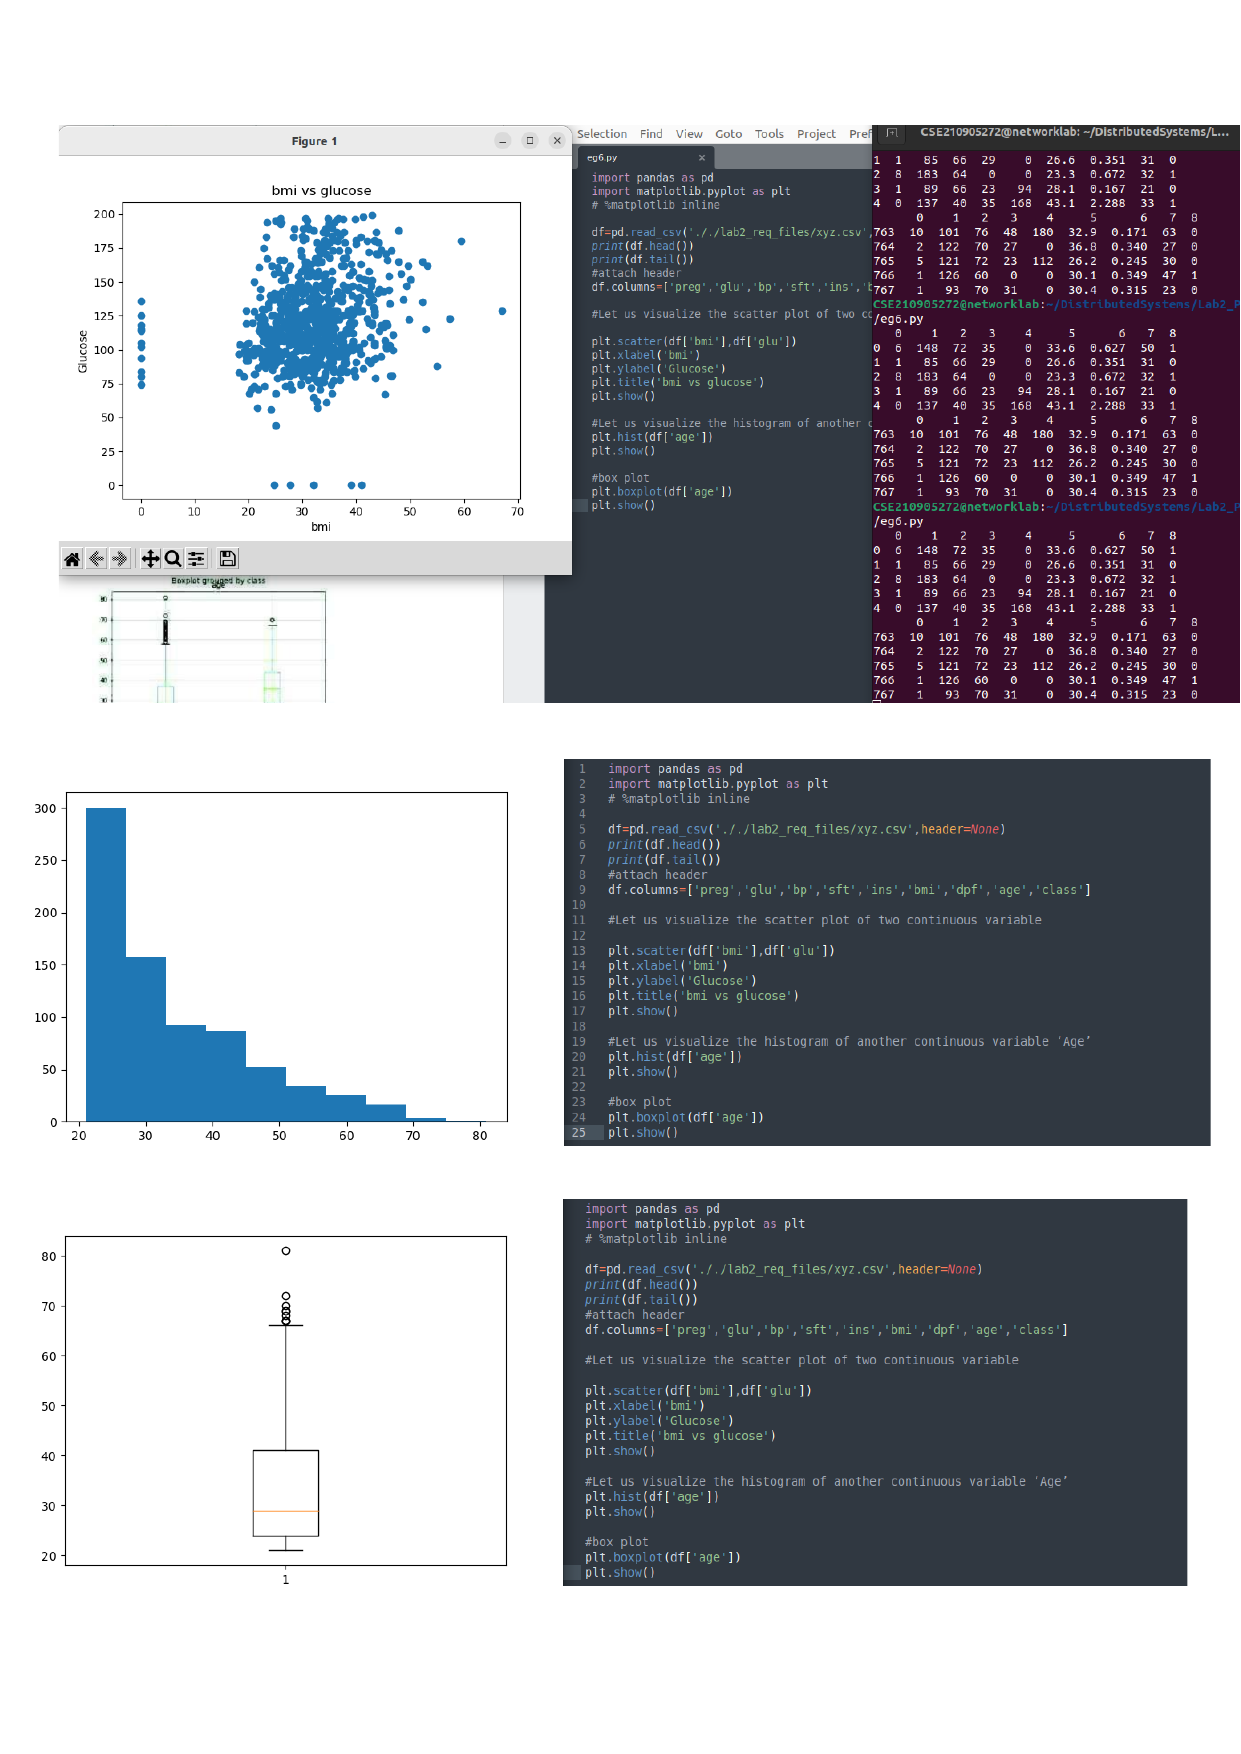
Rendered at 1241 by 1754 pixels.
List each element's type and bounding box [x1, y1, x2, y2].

picture [58, 125, 1240, 703]
picture [29, 759, 1211, 1146]
picture [6, 1199, 1188, 1586]
